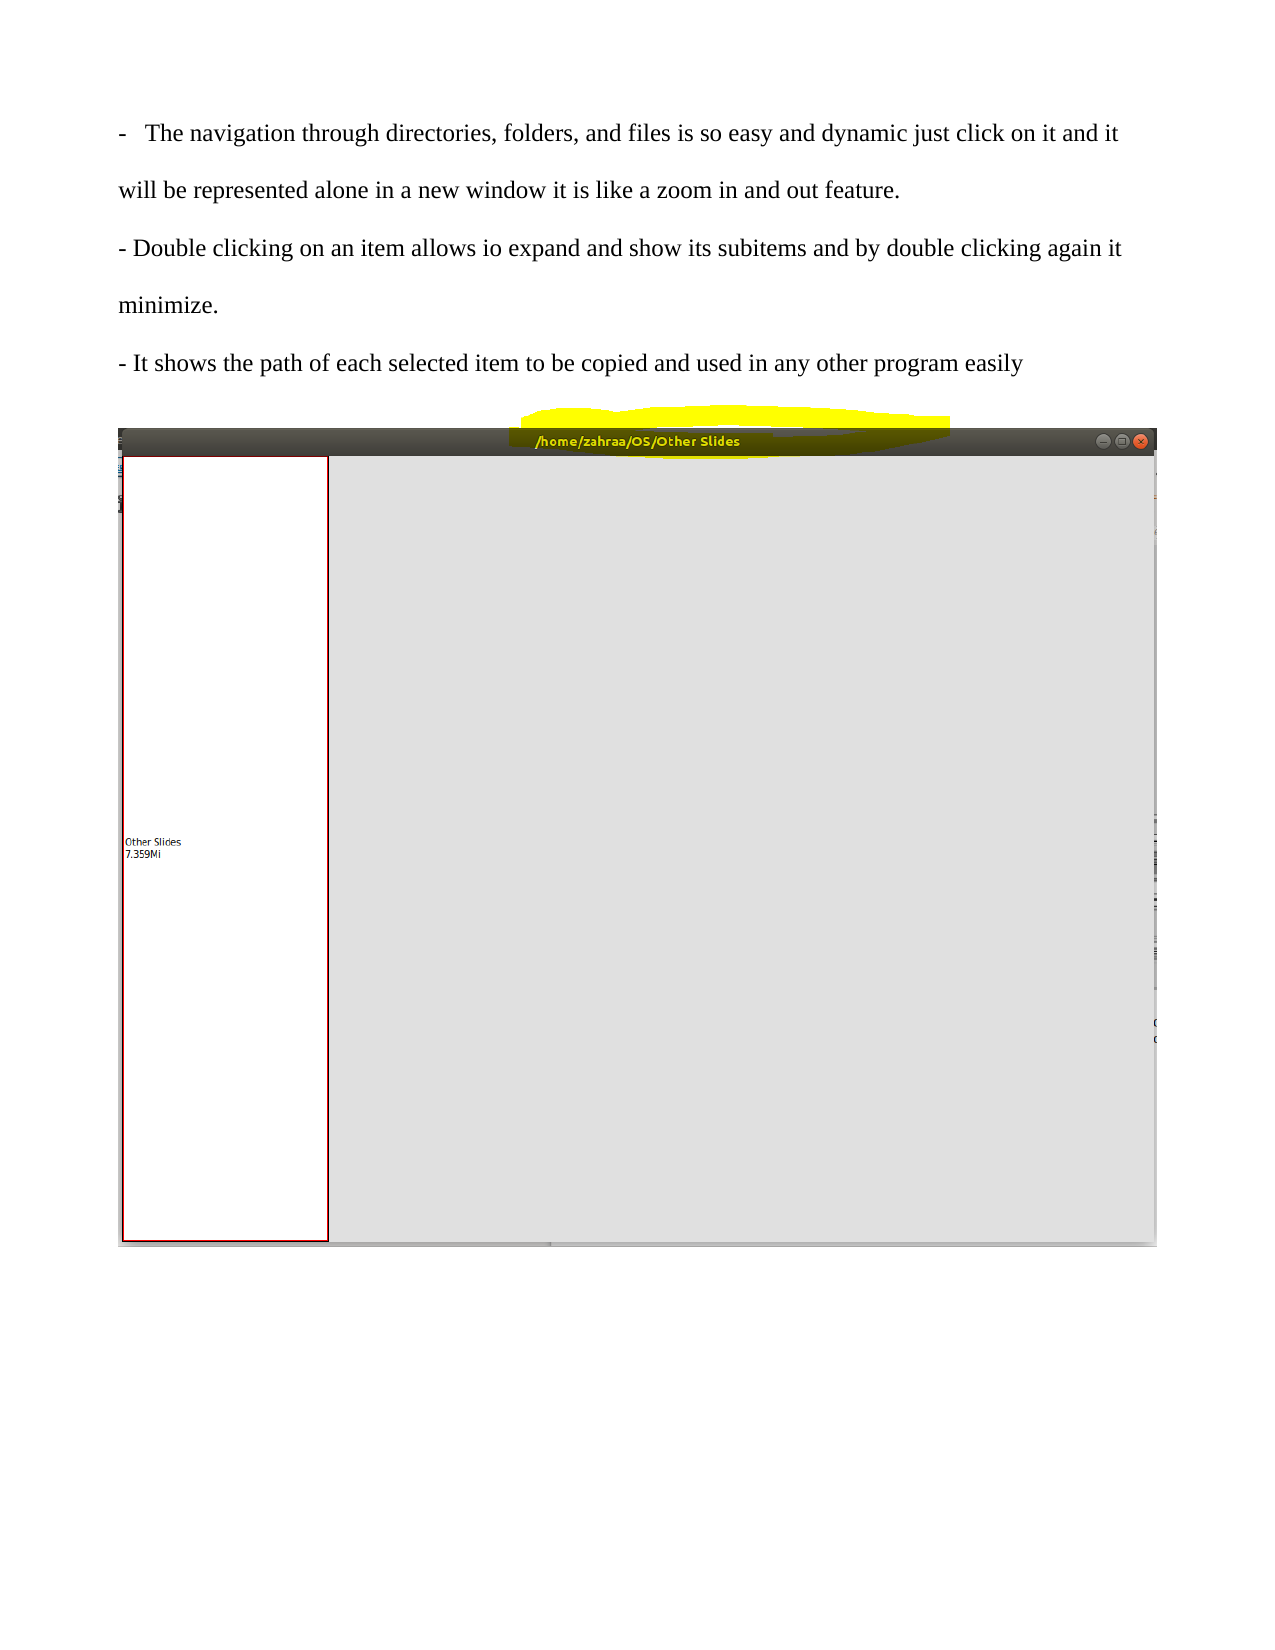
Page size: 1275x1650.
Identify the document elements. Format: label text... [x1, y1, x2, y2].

picture [118, 405, 1157, 1247]
text - The navigation through directories, folders, and files is so easy and dynamic just click on it and it will be represented alone in a new window it is like a zoom in and out feature. [118, 118, 1157, 204]
text - Double clicking on an item allows io expand and show its subitems and by double clicking again it minimize. [118, 233, 1157, 319]
text - It shows the path of each selected item to be copied and used in any other program easily [118, 348, 1157, 377]
